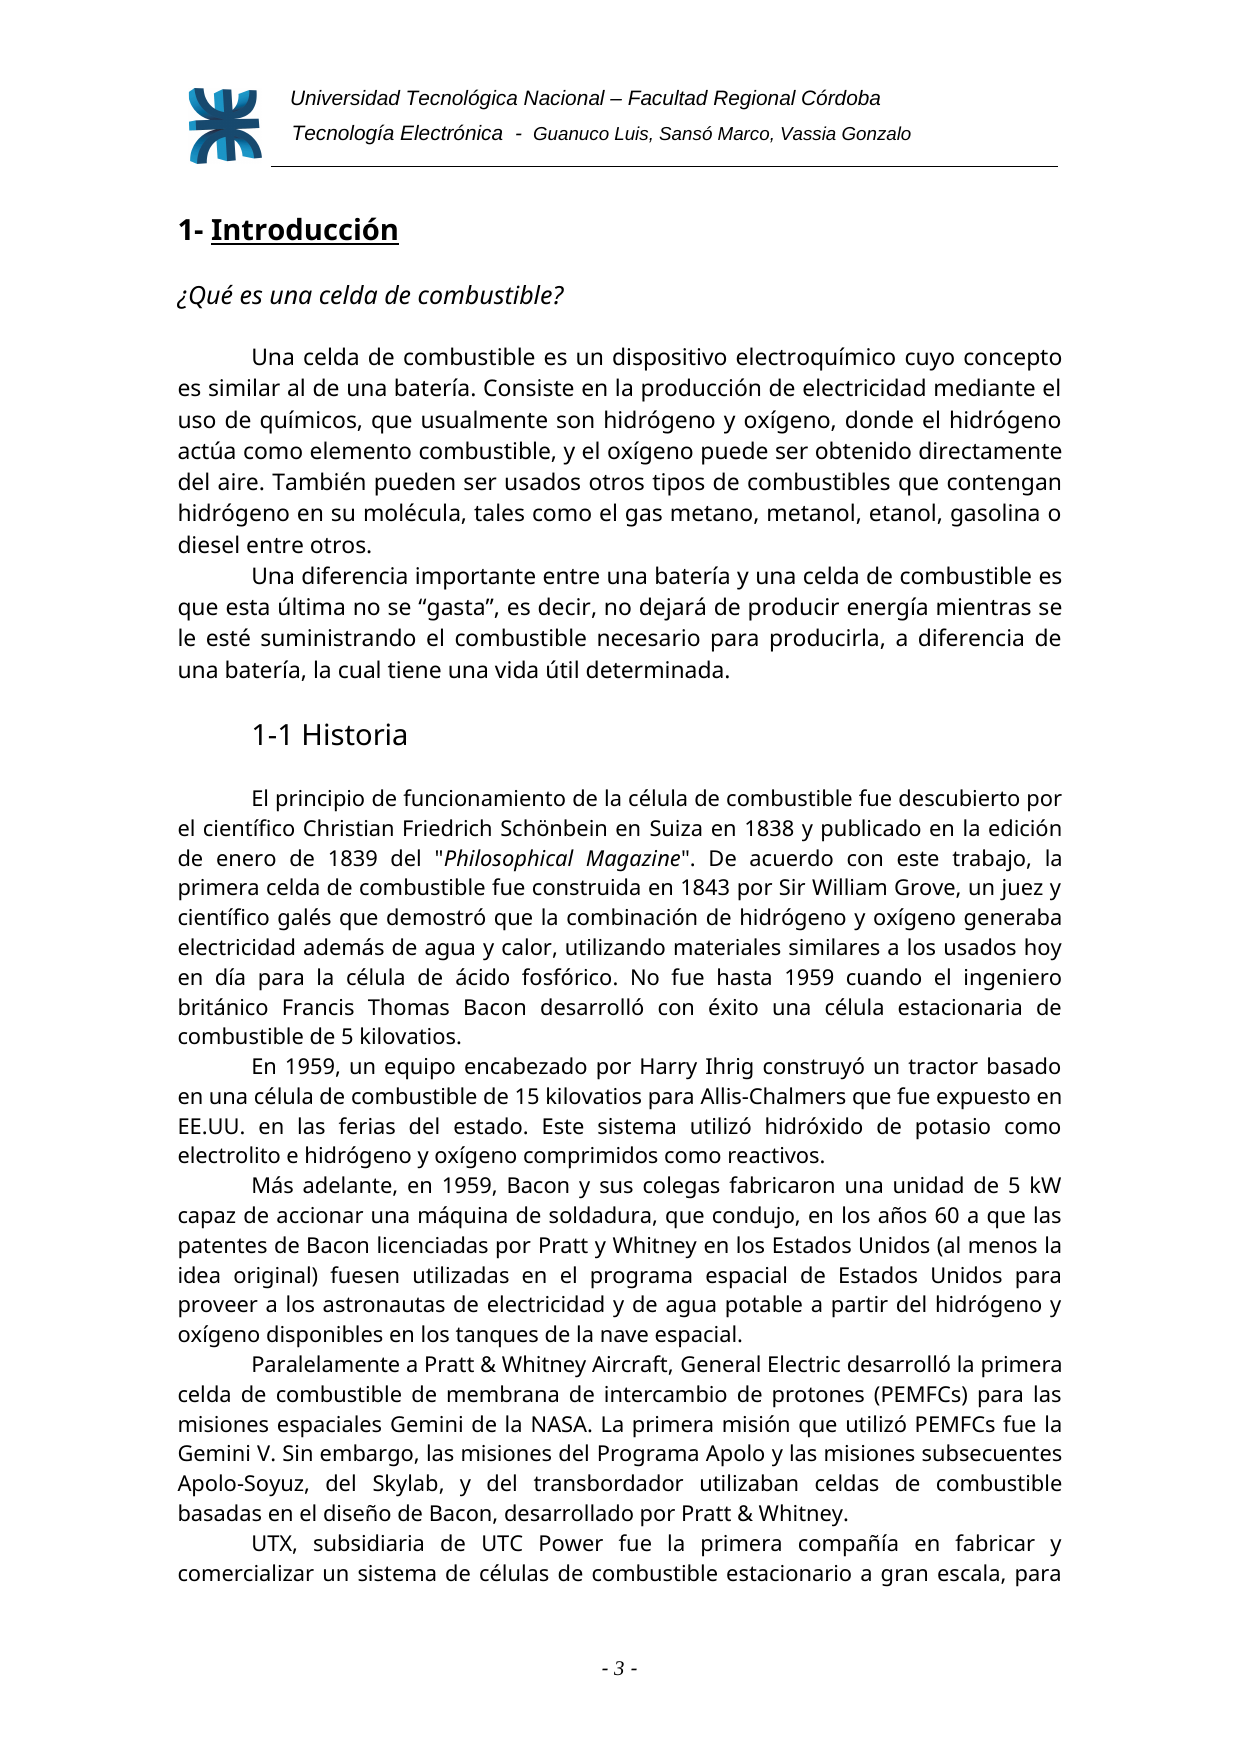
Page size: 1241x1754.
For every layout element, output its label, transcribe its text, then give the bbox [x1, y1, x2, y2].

text Más adelante, en 1959, Bacon y sus colegas fabricaron una unidad de 5 kW capaz de accionar una máquina de soldadura, que condujo, en los años 60 a que las patentes de Bacon licenciadas por Pratt y Whitney en los Estados Unidos (al menos la idea original) fuesen utilizadas en el programa espacial de Estados Unidos para proveer a los astronautas de electricidad y de agua potable a partir del hidrógeno y oxígeno disponibles en los tanques de la nave espacial. [177, 1170, 1063, 1349]
text UTX, subsidiaria de UTC Power fue la primera compañía en fabricar y comercializar un sistema de células de combustible estacionario a gran escala, para [177, 1528, 1063, 1587]
text En 1959, un equipo encabezado por Harry Ihrig construyó un tractor basado en una célula de combustible de 15 kilovatios para Allis-Chalmers que fue expuesto en EE.UU. en las ferias del estado. Este sistema utilizó hidróxido de potasio como electrolito e hidrógeno y oxígeno comprimidos como reactivos. [177, 1051, 1063, 1170]
text 1- Introducción [177, 209, 1063, 249]
text El principio de funcionamiento de la célula de combustible fue descubierto por el científico Christian Friedrich Schönbein en Suiza en 1838 y publicado en la edición de enero de 1839 del "Philosophical Magazine". De acuerdo con este trabajo, la primera celda de combustible fue construida en 1843 por Sir William Grove, un juez y científico galés que demostró que la combinación de hidrógeno y oxígeno generaba electricidad además de agua y calor, utilizando materiales similares a los usados hoy en día para la célula de ácido fosfórico. No fue hasta 1959 cuando el ingeniero británico Francis Thomas Bacon desarrolló con éxito una célula estacionaria de combustible de 5 kilovatios. [177, 783, 1063, 1051]
text Una diferencia importante entre una batería y una celda de combustible es que esta última no se “gasta”, es decir, no dejará de producir energía mientras se le esté suministrando el combustible necesario para producirla, a diferencia de una batería, la cual tiene una vida útil determinada. [177, 560, 1063, 685]
picture [188, 88, 262, 164]
text Una celda de combustible es un dispositivo electroquímico cuyo concepto es similar al de una batería. Consiste en la producción de electricidad mediante el uso de químicos, que usualmente son hidrógeno y oxígeno, donde el hidrógeno actúa como elemento combustible, y el oxígeno puede ser obtenido directamente del aire. También pueden ser usados otros tipos de combustibles que contengan hidrógeno en su molécula, tales como el gas metano, metanol, etanol, gasolina o diesel entre otros. [177, 341, 1063, 560]
text Paralelamente a Pratt & Whitney Aircraft, General Electric desarrolló la primera celda de combustible de membrana de intercambio de protones (PEMFCs) para las misiones espaciales Gemini de la NASA. La primera misión que utilizó PEMFCs fue la Gemini V. Sin embargo, las misiones del Programa Apolo y las misiones subsecuentes Apolo-Soyuz, del Skylab, y del transbordador utilizaban celdas de combustible basadas en el diseño de Bacon, desarrollado por Pratt & Whitney. [177, 1349, 1063, 1528]
text ¿Qué es una celda de combustible? [177, 278, 1063, 312]
text 1-1 Historia [177, 714, 1063, 754]
